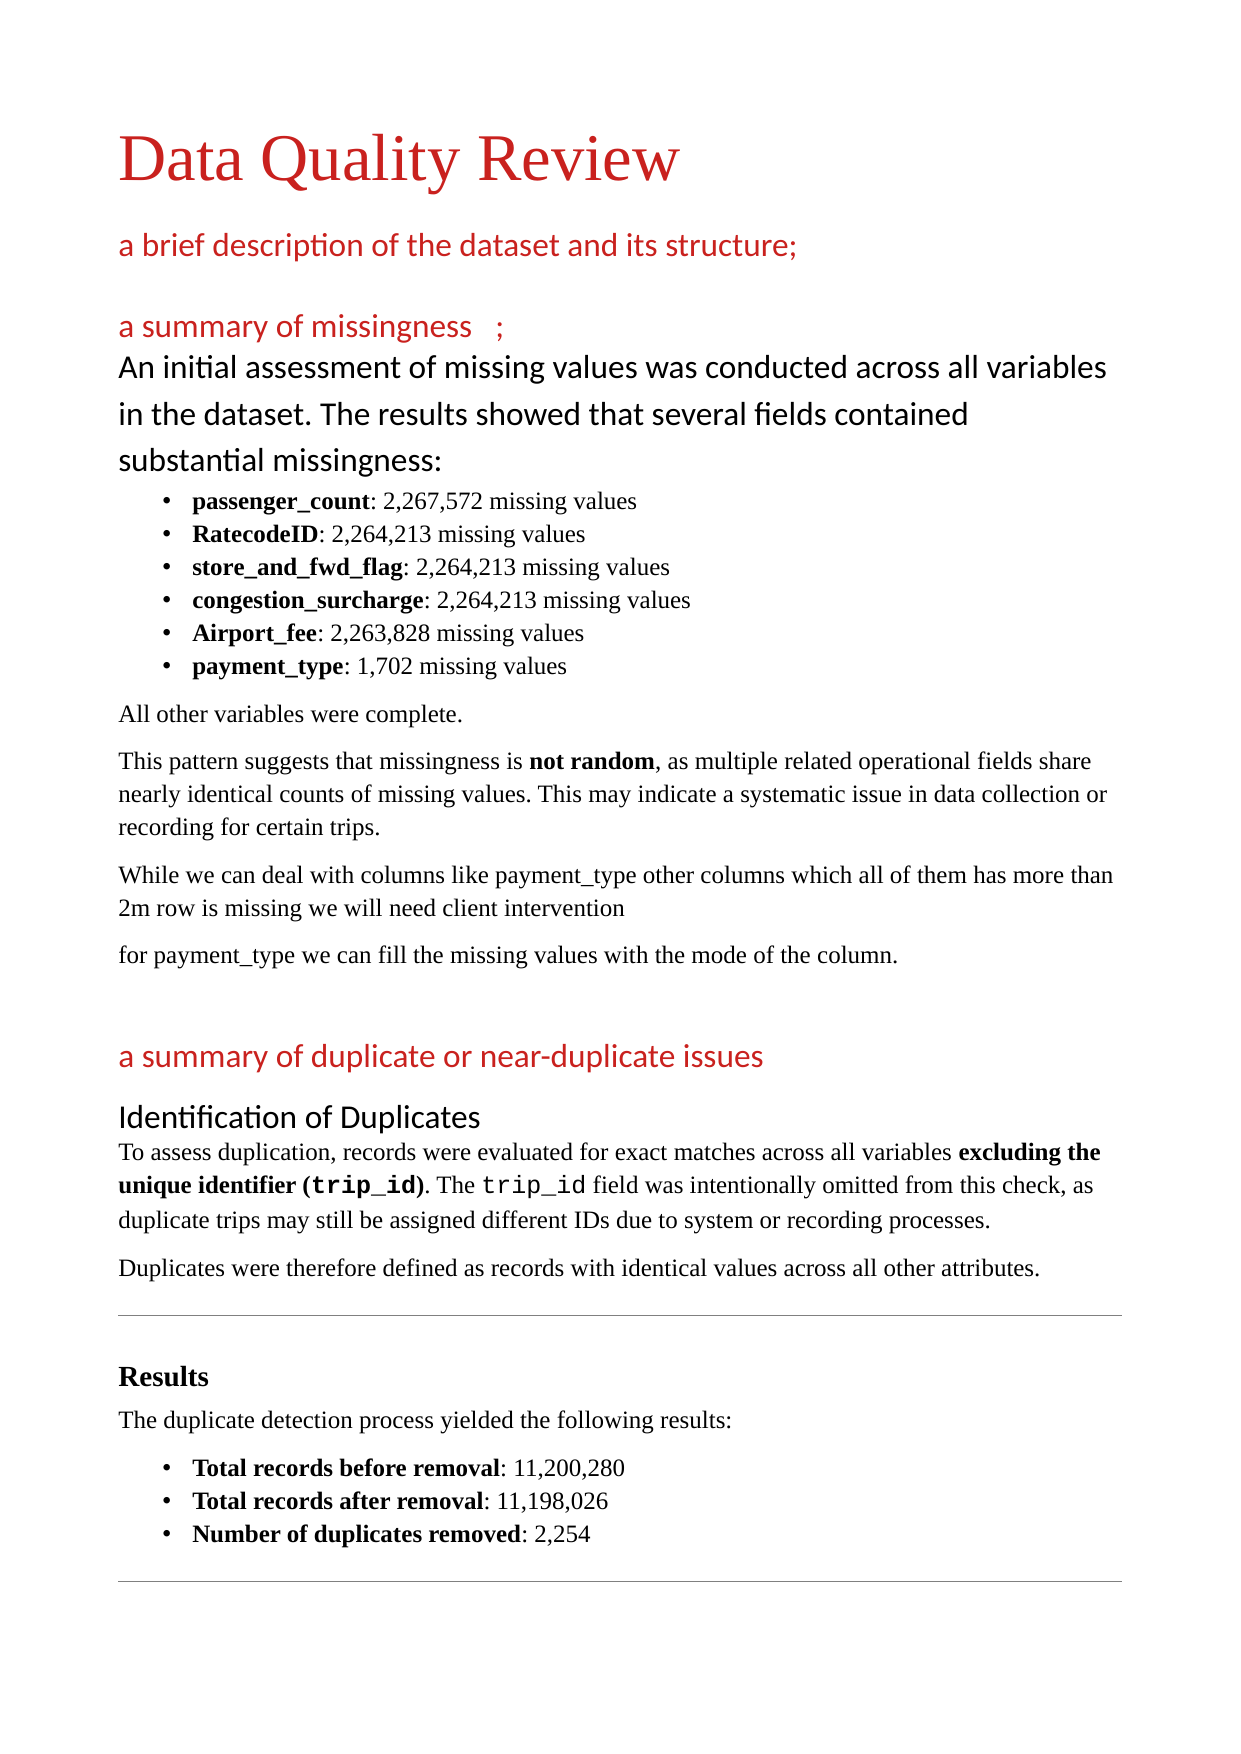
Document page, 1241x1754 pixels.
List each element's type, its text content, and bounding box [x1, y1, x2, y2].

list Total records after removal: 11,198,026 [162, 1486, 1122, 1515]
list Airport_fee: 2,263,828 missing values [162, 618, 1122, 647]
list Total records before removal: 11,200,280 [162, 1453, 1122, 1482]
list passenger_count: 2,267,572 missing values [162, 486, 1122, 515]
text To assess duplication, records were evaluated for exact matches across all variables excluding the unique identifier (trip_id). The trip_id field was intentionally omitted from this check, as duplicate trips may still be assigned different IDs due to system or recording processes. [118, 1137, 1122, 1234]
text An initial assessment of missing values was conducted across all variables in the dataset. The results showed that several fields contained substantial missingness: [118, 346, 1122, 480]
list RatecodeID: 2,264,213 missing values [162, 519, 1122, 548]
text a summary of missingness ; [118, 305, 1122, 346]
text a summary of duplicate or near-duplicate issues [118, 988, 1122, 1076]
subtitle Identification of Duplicates [118, 1096, 1122, 1137]
list store_and_fwd_flag: 2,264,213 missing values [162, 552, 1122, 581]
subtitle Results [118, 1359, 1122, 1393]
text Data Quality Review [118, 118, 1122, 195]
text All other variables were complete. [118, 699, 1122, 727]
list Number of duplicates removed: 2,254 [162, 1519, 1122, 1548]
text Duplicates were therefore defined as records with identical values across all other attributes. [118, 1253, 1122, 1282]
text a brief description of the dataset and its structure; [118, 223, 1122, 264]
text for payment_type we can fill the missing values with the mode of the column. [118, 941, 1122, 969]
list congestion_surcharge: 2,264,213 missing values [162, 585, 1122, 614]
text This pattern suggests that missingness is not random, as multiple related operational fields share nearly identical counts of missing values. This may indicate a systematic issue in data collection or recording for certain trips. [118, 746, 1122, 841]
list payment_type: 1,702 missing values [162, 651, 1122, 680]
text While we can deal with columns like payment_type other columns which all of them has more than 2m row is missing we will need client intervention [118, 860, 1122, 922]
text The duplicate detection process yielded the following results: [118, 1405, 1122, 1434]
